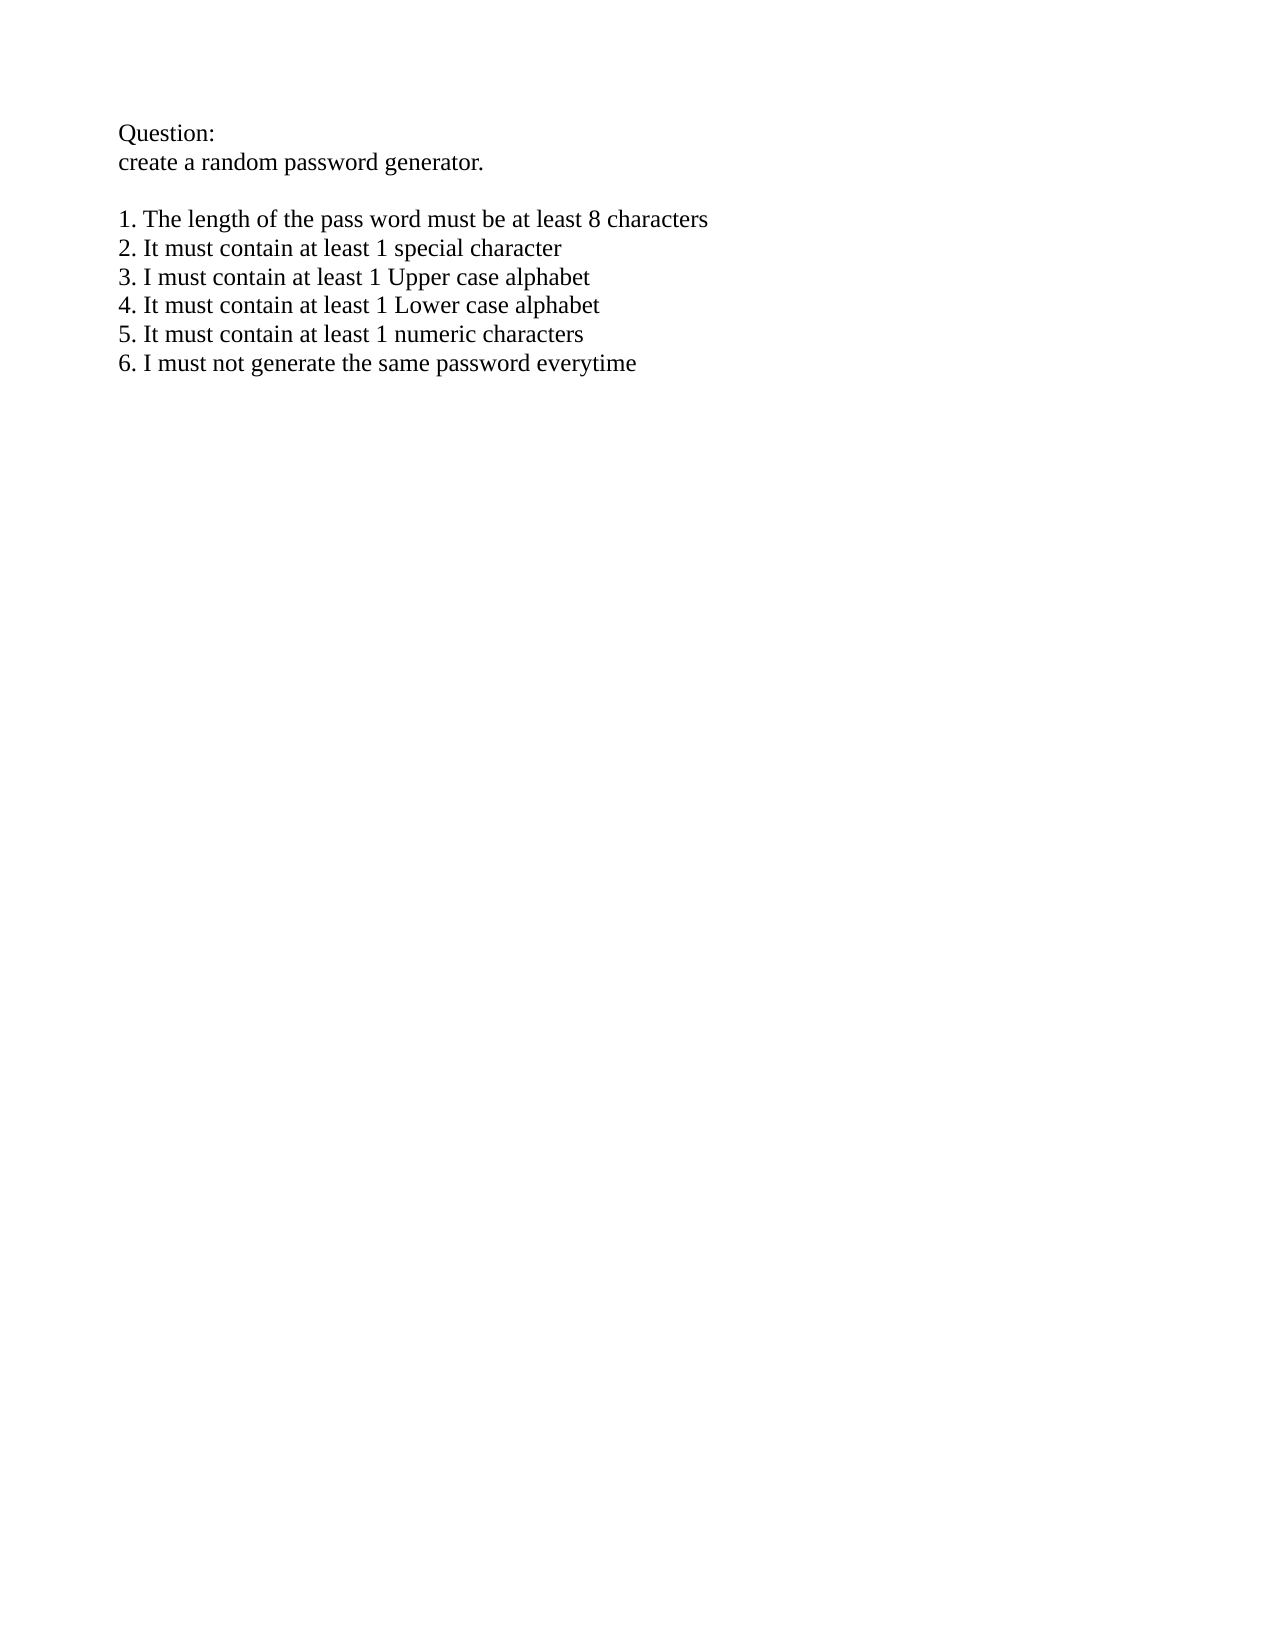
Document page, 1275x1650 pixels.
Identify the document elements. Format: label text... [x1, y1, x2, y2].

text 6. I must not generate the same password everytime [118, 348, 1157, 377]
text 1. The length of the pass word must be at least 8 characters [118, 204, 1157, 233]
text 3. I must contain at least 1 Upper case alphabet [118, 262, 1157, 291]
text create a random password generator. [118, 147, 1157, 176]
text 4. It must contain at least 1 Lower case alphabet [118, 291, 1157, 319]
text 2. It must contain at least 1 special character [118, 233, 1157, 262]
text 5. It must contain at least 1 numeric characters [118, 319, 1157, 348]
text Question: [118, 118, 1157, 147]
